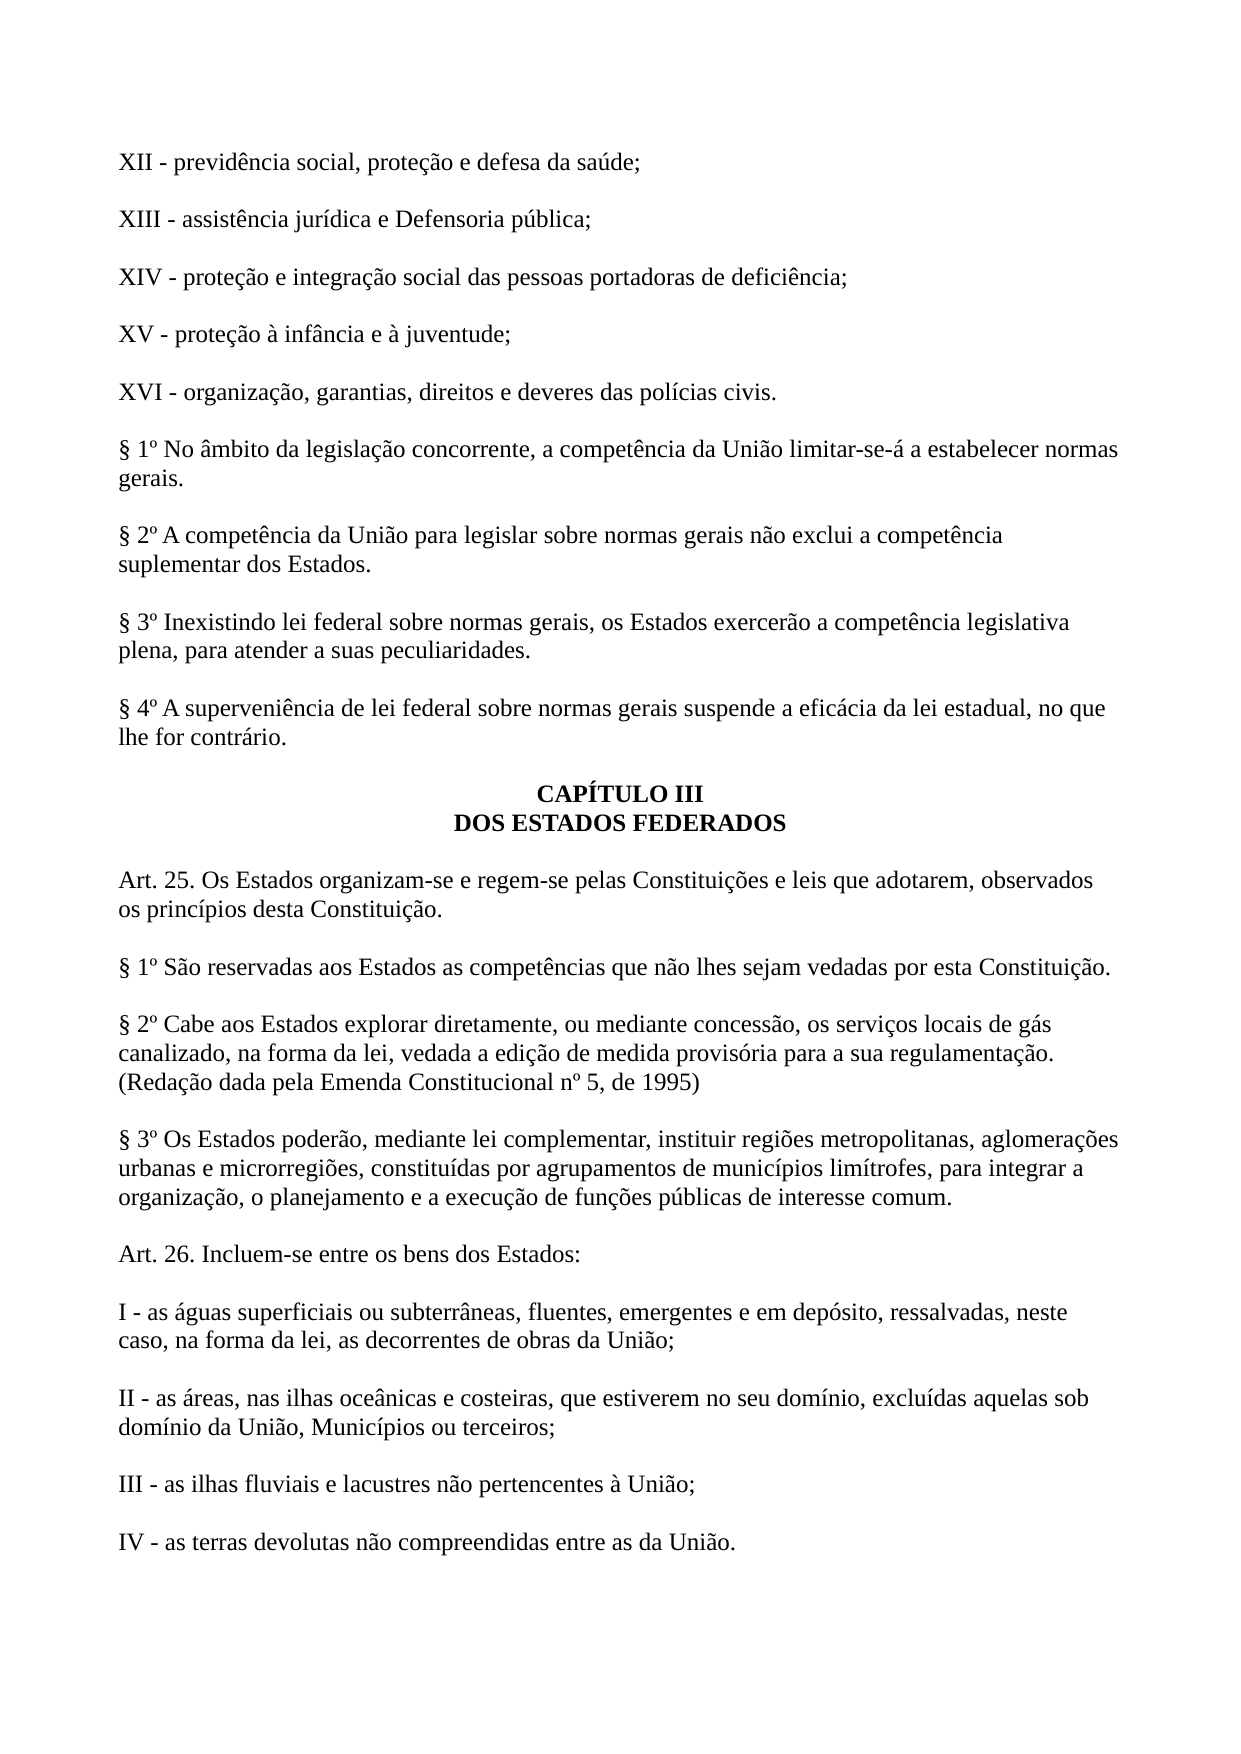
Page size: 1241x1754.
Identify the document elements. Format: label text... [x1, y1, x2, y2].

text § 4º A superveniência de lei federal sobre normas gerais suspende a eficácia da lei estadual, no que lhe for contrário. [118, 693, 1122, 751]
text § 1º São reservadas aos Estados as competências que não lhes sejam vedadas por esta Constituição. [118, 952, 1122, 981]
text XV - proteção à infância e à juventude; [118, 319, 1122, 348]
text § 3º Inexistindo lei federal sobre normas gerais, os Estados exercerão a competência legislativa plena, para atender a suas peculiaridades. [118, 607, 1122, 664]
text XII - previdência social, proteção e defesa da saúde; [118, 147, 1122, 176]
text XIV - proteção e integração social das pessoas portadoras de deficiência; [118, 262, 1122, 291]
text § 1º No âmbito da legislação concorrente, a competência da União limitar-se-á a estabelecer normas gerais. [118, 434, 1122, 492]
text Art. 25. Os Estados organizam-se e regem-se pelas Constituições e leis que adotarem, observados os princípios desta Constituição. [118, 866, 1122, 923]
text CAPÍTULO III [118, 779, 1122, 808]
text XVI - organização, garantias, direitos e deveres das polícias civis. [118, 377, 1122, 406]
text Art. 26. Incluem-se entre os bens dos Estados: [118, 1239, 1122, 1268]
text DOS ESTADOS FEDERADOS [118, 808, 1122, 837]
text II - as áreas, nas ilhas oceânicas e costeiras, que estiverem no seu domínio, excluídas aquelas sob domínio da União, Municípios ou terceiros; [118, 1383, 1122, 1441]
text IV - as terras devolutas não compreendidas entre as da União. [118, 1527, 1122, 1556]
text § 2º Cabe aos Estados explorar diretamente, ou mediante concessão, os serviços locais de gás canalizado, na forma da lei, vedada a edição de medida provisória para a sua regulamentação. (Redação dada pela Emenda Constitucional nº 5, de 1995) [118, 1009, 1122, 1096]
text § 3º Os Estados poderão, mediante lei complementar, instituir regiões metropolitanas, aglomerações urbanas e microrregiões, constituídas por agrupamentos de municípios limítrofes, para integrar a organização, o planejamento e a execução de funções públicas de interesse comum. [118, 1124, 1122, 1211]
text § 2º A competência da União para legislar sobre normas gerais não exclui a competência suplementar dos Estados. [118, 521, 1122, 578]
text I - as águas superficiais ou subterrâneas, fluentes, emergentes e em depósito, ressalvadas, neste caso, na forma da lei, as decorrentes de obras da União; [118, 1297, 1122, 1354]
text III - as ilhas fluviais e lacustres não pertencentes à União; [118, 1469, 1122, 1498]
text XIII - assistência jurídica e Defensoria pública; [118, 204, 1122, 233]
